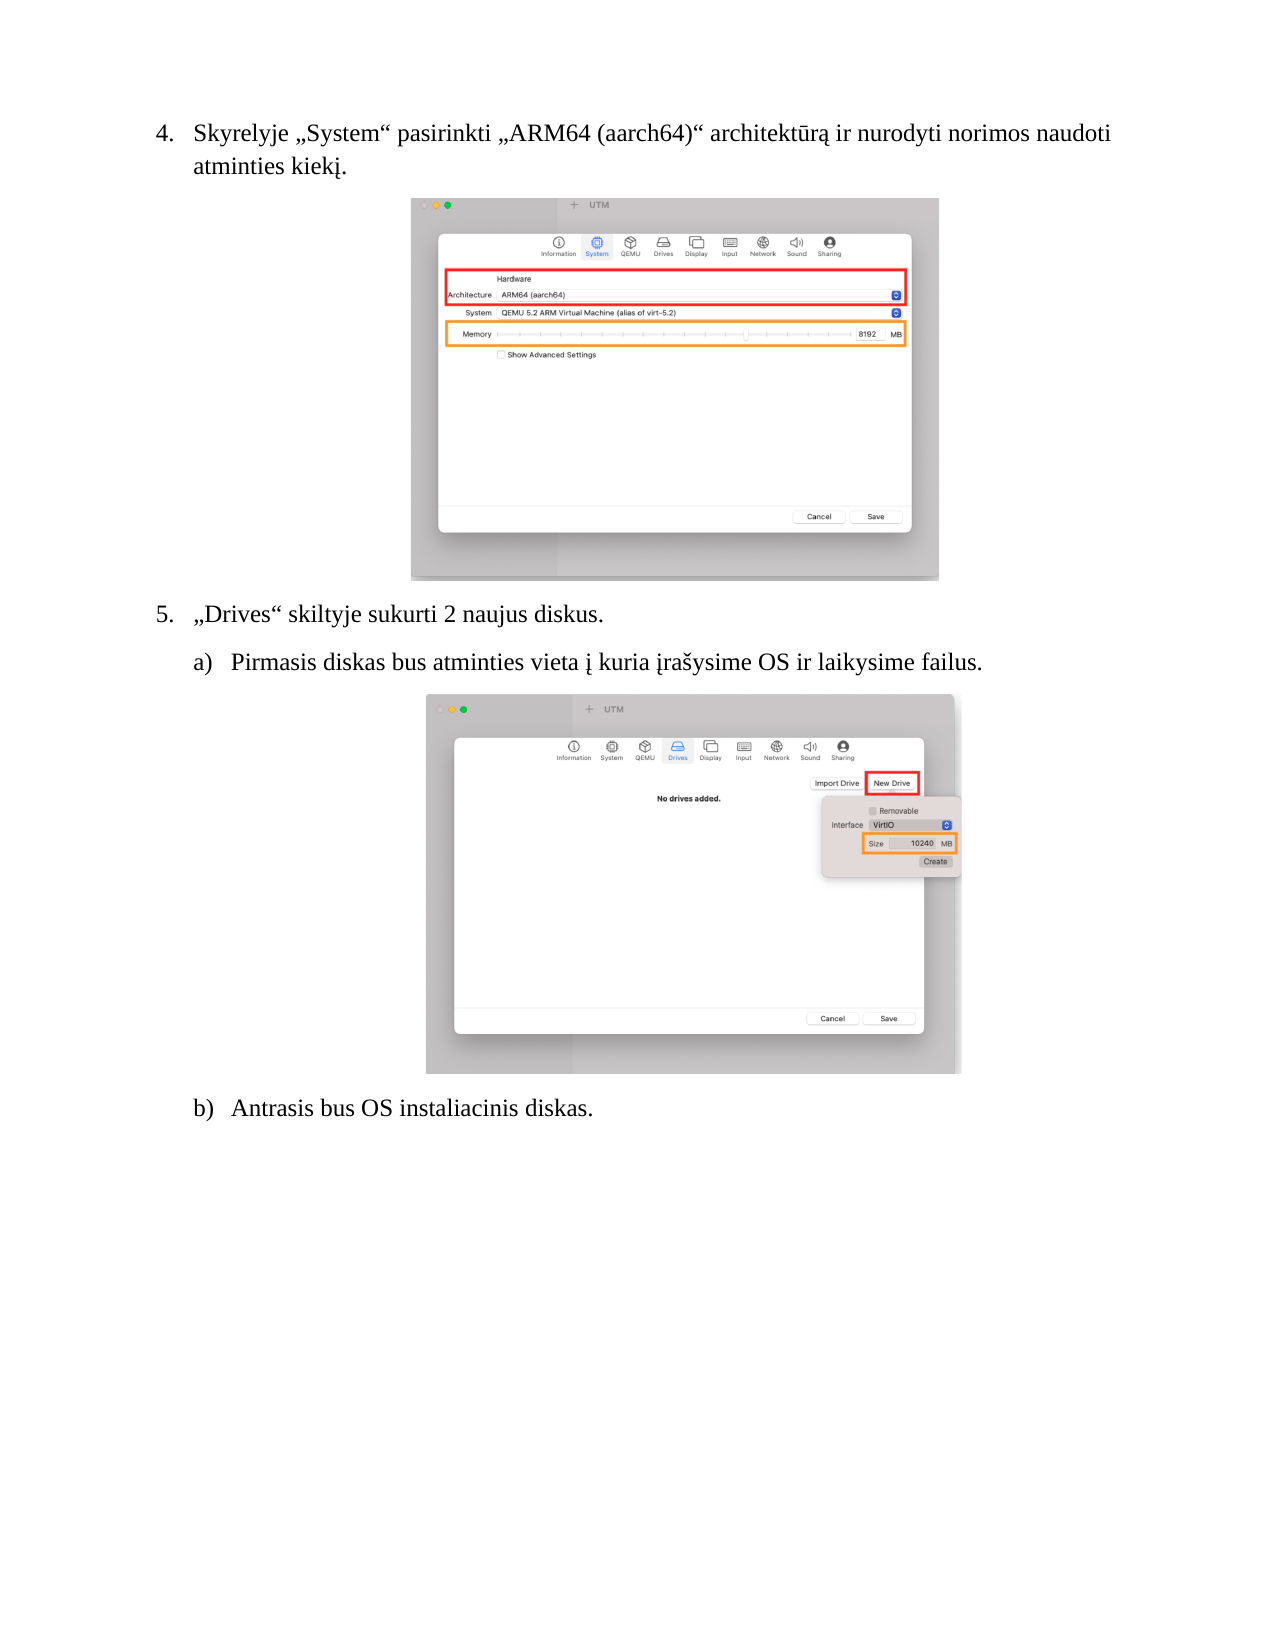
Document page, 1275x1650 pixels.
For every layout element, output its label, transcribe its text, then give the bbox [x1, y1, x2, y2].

list „Drives“ skiltyje sukurti 2 naujus diskus. [156, 599, 1157, 628]
list Antrasis bus OS instaliacinis diskas. [193, 1093, 1157, 1122]
list Pirmasis diskas bus atminties vieta į kuria įrašysime OS ir laikysime failus. [193, 647, 1157, 676]
list Skyrelyje „System“ pasirinkti „ARM64 (aarch64)“ architektūrą ir nurodyti norimos naudoti atminties kiekį. [156, 118, 1157, 180]
